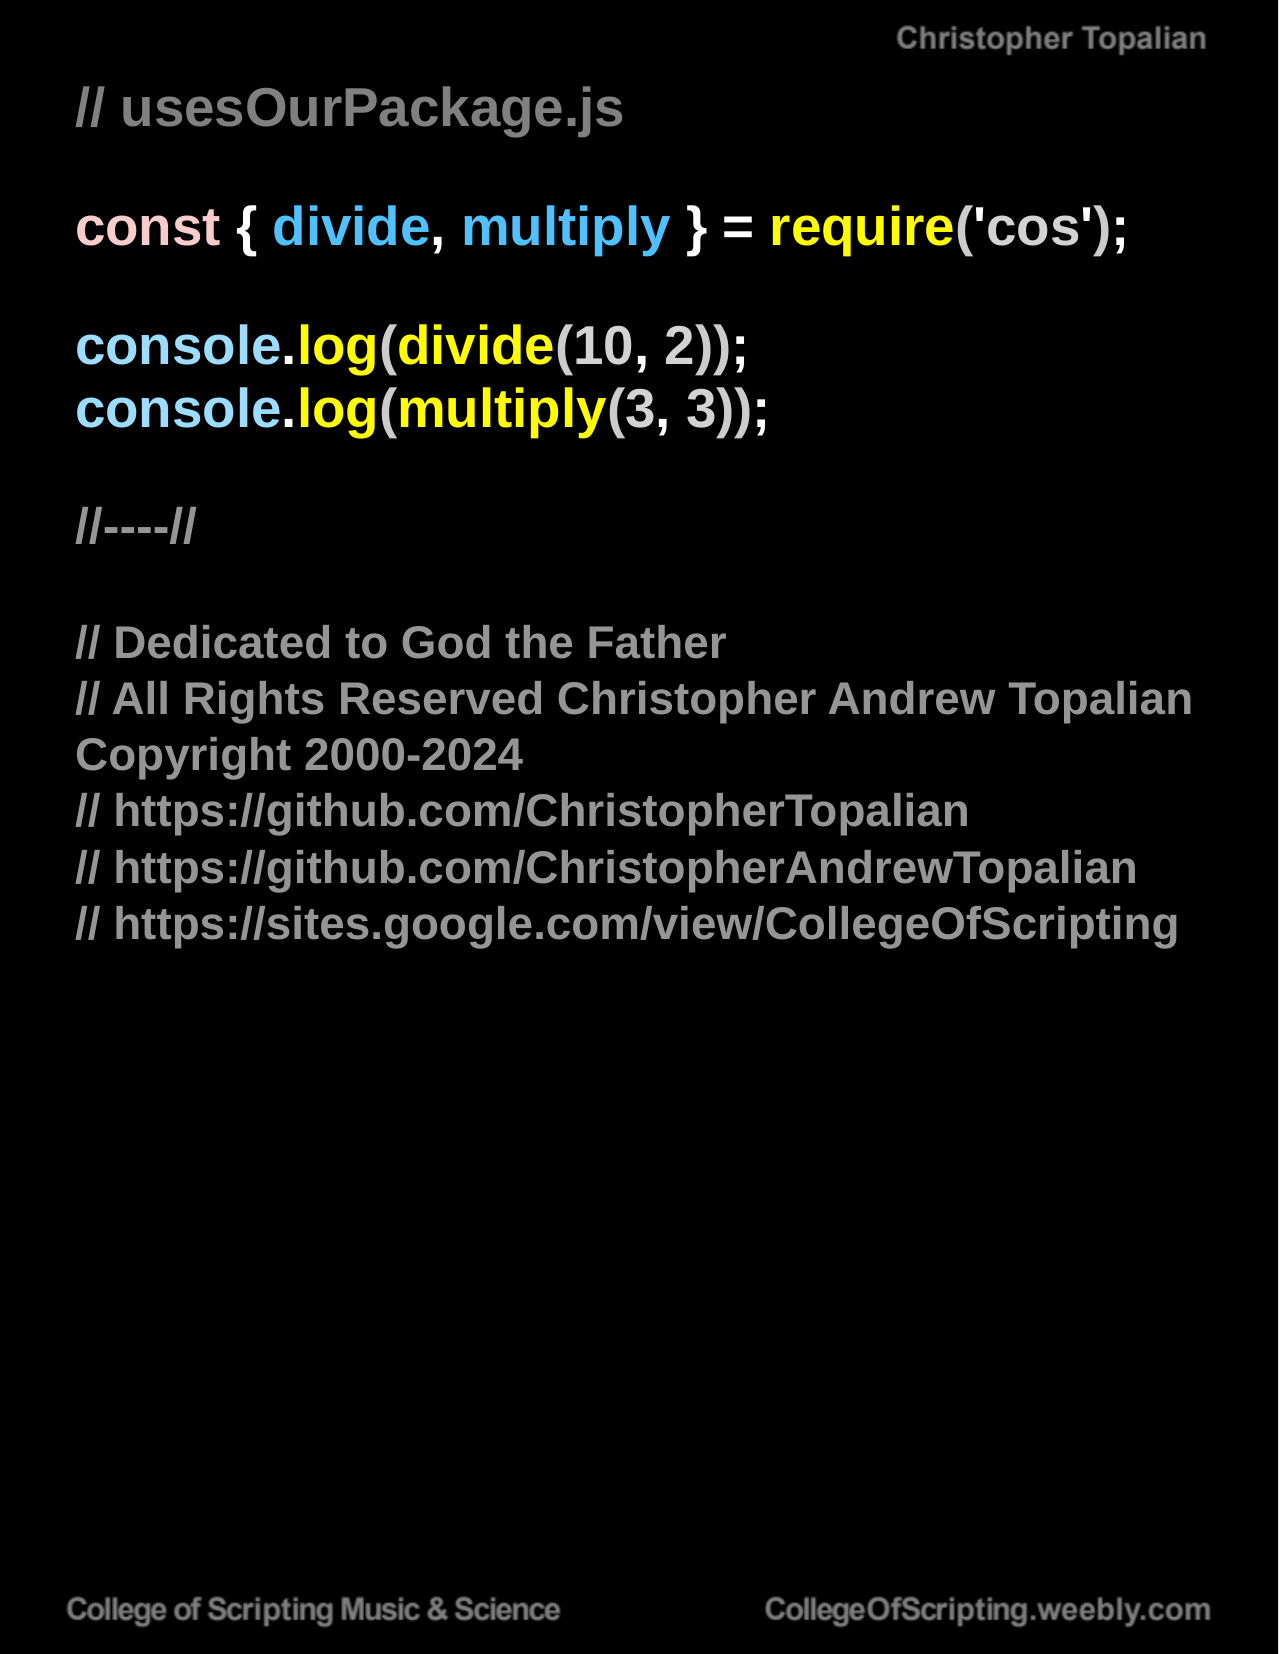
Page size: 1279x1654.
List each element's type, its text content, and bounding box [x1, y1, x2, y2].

text // https://sites.google.com/view/CollegeOfScripting [75, 893, 1203, 949]
text console.log(divide(10, 2)); [75, 313, 1203, 376]
text // usesOurPackage.js [75, 75, 1203, 138]
text //----// [75, 497, 1203, 554]
text // All Rights Reserved Christopher Andrew Topalian Copyright 2000-2024 [75, 668, 1203, 780]
text console.log(multiply(3, 3)); [75, 376, 1203, 439]
text // https://github.com/ChristopherAndrewTopalian [75, 837, 1203, 893]
text const { divide, multiply } = require('cos'); [75, 194, 1203, 257]
text // Dedicated to God the Father [75, 612, 1203, 668]
text // https://github.com/ChristopherTopalian [75, 780, 1203, 837]
